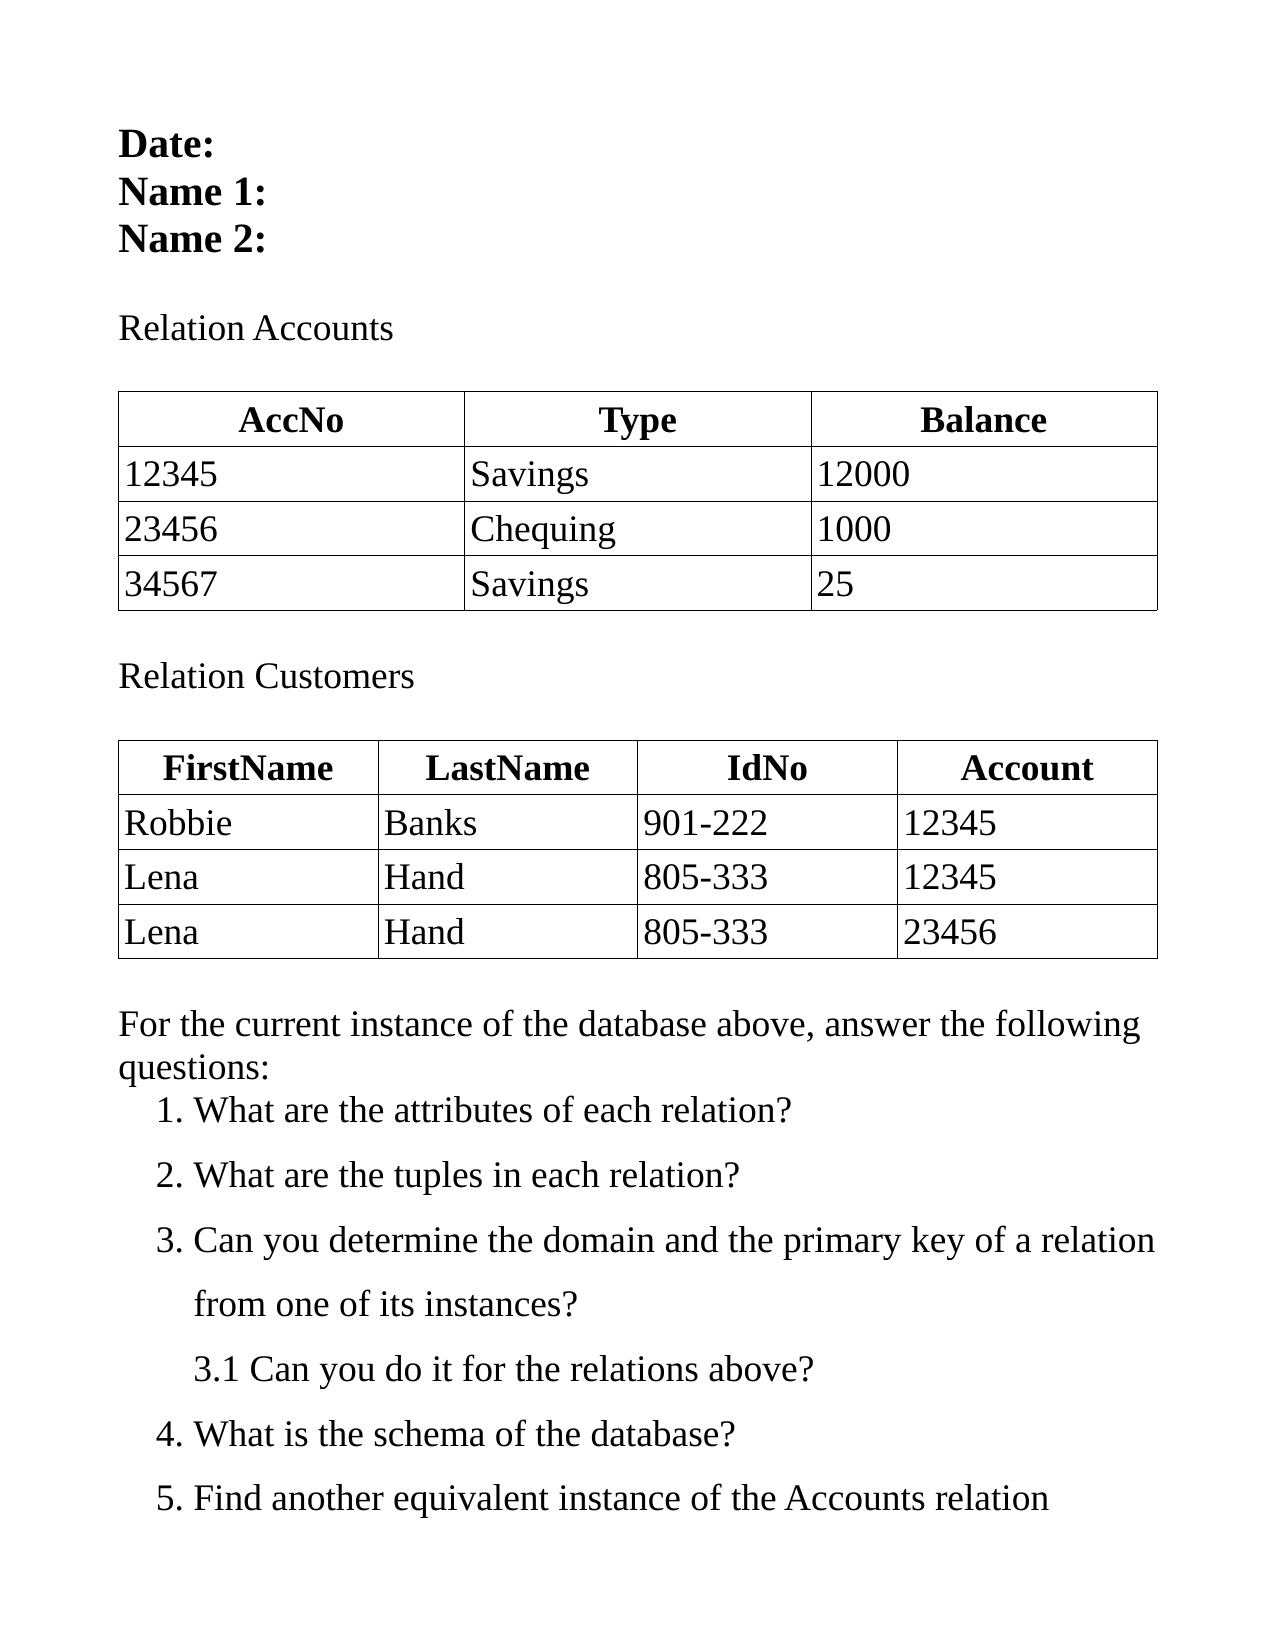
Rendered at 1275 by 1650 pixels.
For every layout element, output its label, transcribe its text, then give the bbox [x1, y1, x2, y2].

table_cell Lena [119, 850, 378, 903]
text Name 2: [118, 214, 1157, 262]
table_cell 1000 [812, 502, 1157, 555]
list Can you determine the domain and the primary key of a relation from one of its instances? [156, 1217, 1157, 1325]
table_header IdNo [638, 741, 897, 794]
text Relation Accounts [118, 305, 1157, 348]
list What are the attributes of each relation? [156, 1088, 1157, 1131]
table_cell 805-333 [638, 850, 897, 903]
table_cell Savings [465, 556, 811, 610]
table_cell 23456 [119, 502, 464, 555]
table_cell Banks [379, 795, 637, 849]
table_cell Hand [379, 850, 637, 903]
table_cell 12000 [812, 447, 1157, 501]
table_header Balance [812, 392, 1157, 446]
list What are the tuples in each relation? [156, 1152, 1157, 1196]
table_cell 12345 [119, 447, 464, 501]
table_cell 805-333 [638, 905, 897, 958]
text Name 1: [118, 166, 1157, 214]
list 3.1 Can you do it for the relations above? [156, 1346, 1157, 1389]
list Find another equivalent instance of the Accounts relation [156, 1476, 1157, 1519]
table_header LastName [379, 741, 637, 794]
table_cell Savings [465, 447, 811, 501]
table_cell Lena [119, 905, 378, 958]
table_cell 23456 [898, 905, 1157, 958]
table_header Account [898, 741, 1157, 794]
list What is the schema of the database? [156, 1411, 1157, 1454]
table_cell 25 [812, 556, 1157, 610]
table_cell 12345 [898, 850, 1157, 903]
table_cell Hand [379, 905, 637, 958]
table_cell 901-222 [638, 795, 897, 849]
table_header AccNo [119, 392, 464, 446]
table_cell 34567 [119, 556, 464, 610]
text Relation Customers [118, 653, 1157, 696]
table_cell 12345 [898, 795, 1157, 849]
table_header FirstName [119, 741, 378, 794]
table_cell Robbie [119, 795, 378, 849]
table_header Type [465, 392, 811, 446]
table_cell Chequing [465, 502, 811, 555]
text Date: [118, 118, 1157, 166]
text For the current instance of the database above, answer the following questions: [118, 1001, 1157, 1088]
